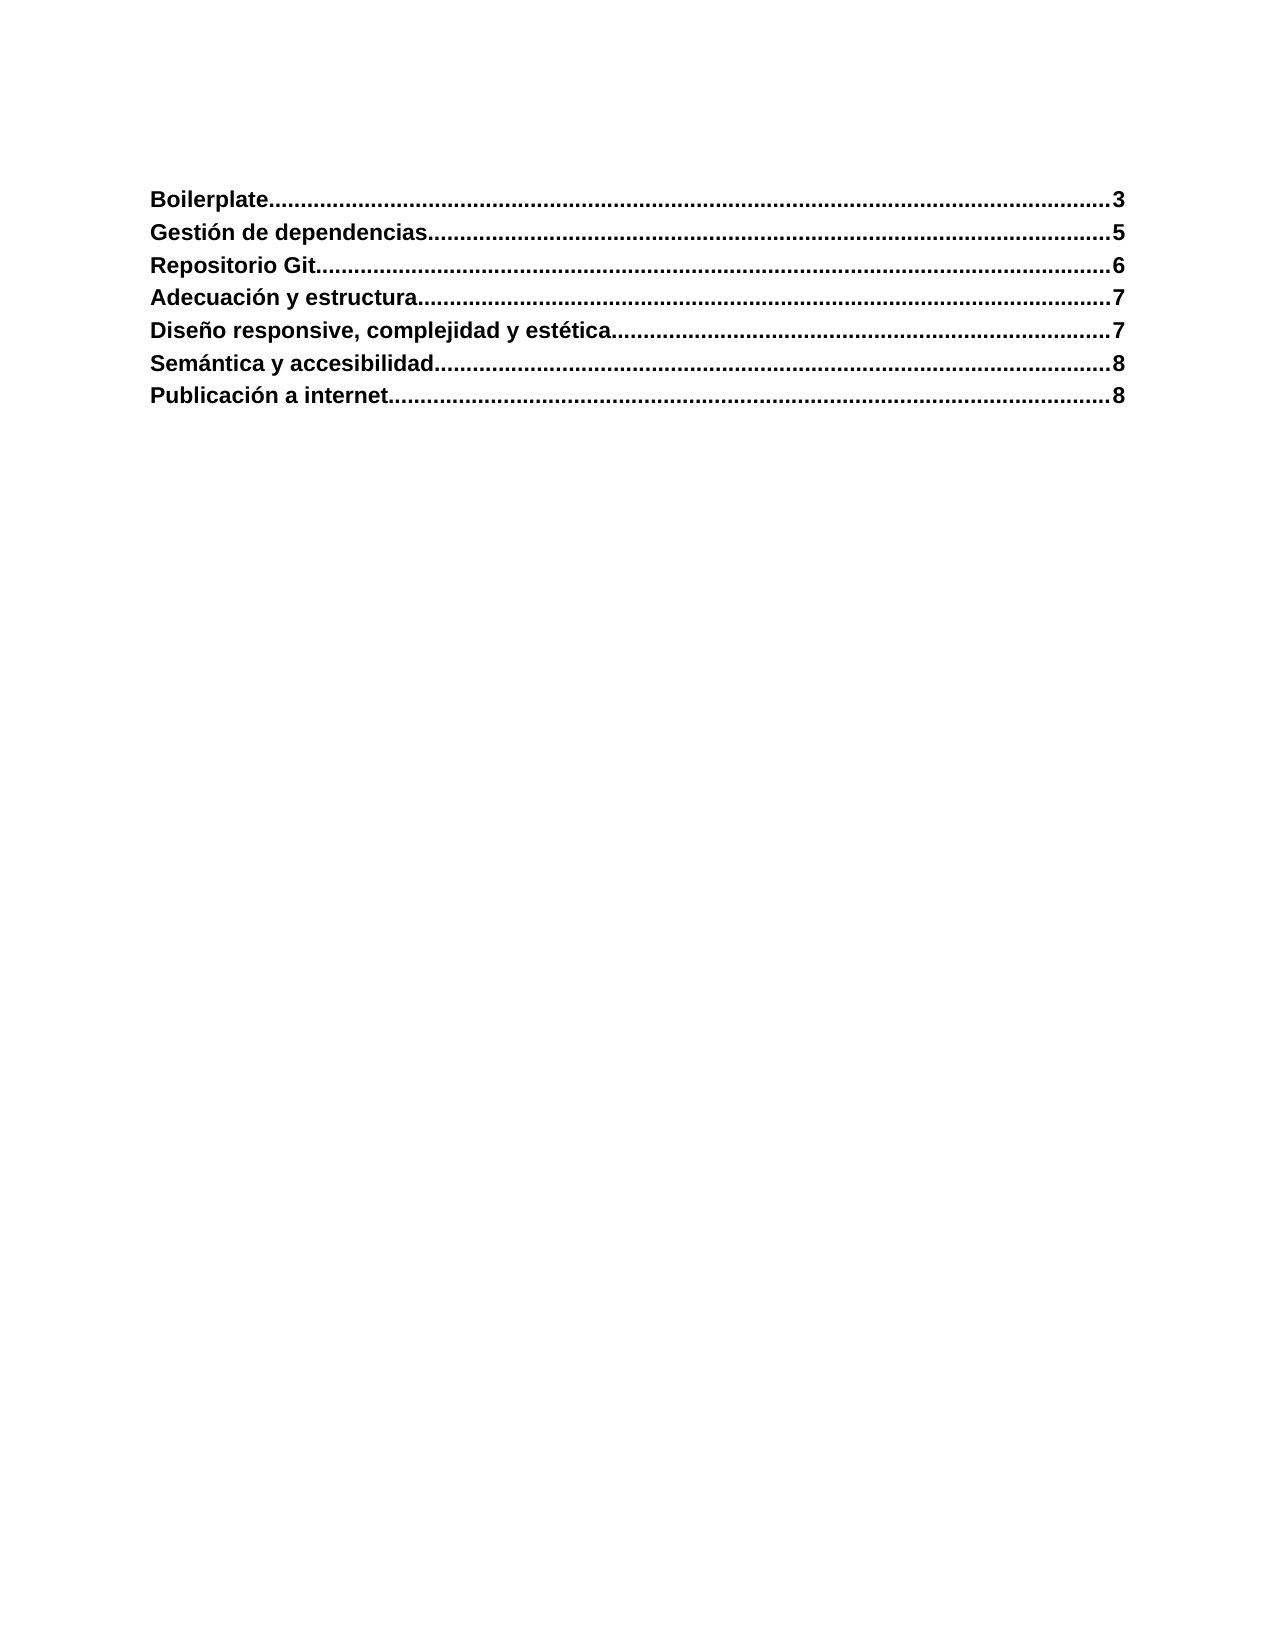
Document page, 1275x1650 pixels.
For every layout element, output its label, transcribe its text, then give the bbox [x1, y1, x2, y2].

text Publicación a internet 8 [150, 382, 1125, 408]
text Gestión de dependencias 5 [150, 219, 1125, 245]
text Boilerplate 3 [150, 186, 1125, 213]
text Semántica y accesibilidad 8 [150, 349, 1125, 376]
text Diseño responsive, complejidad y estética 7 [150, 317, 1125, 343]
text Adecuación y estructura 7 [150, 284, 1125, 311]
text Repositorio Git 6 [150, 252, 1125, 278]
